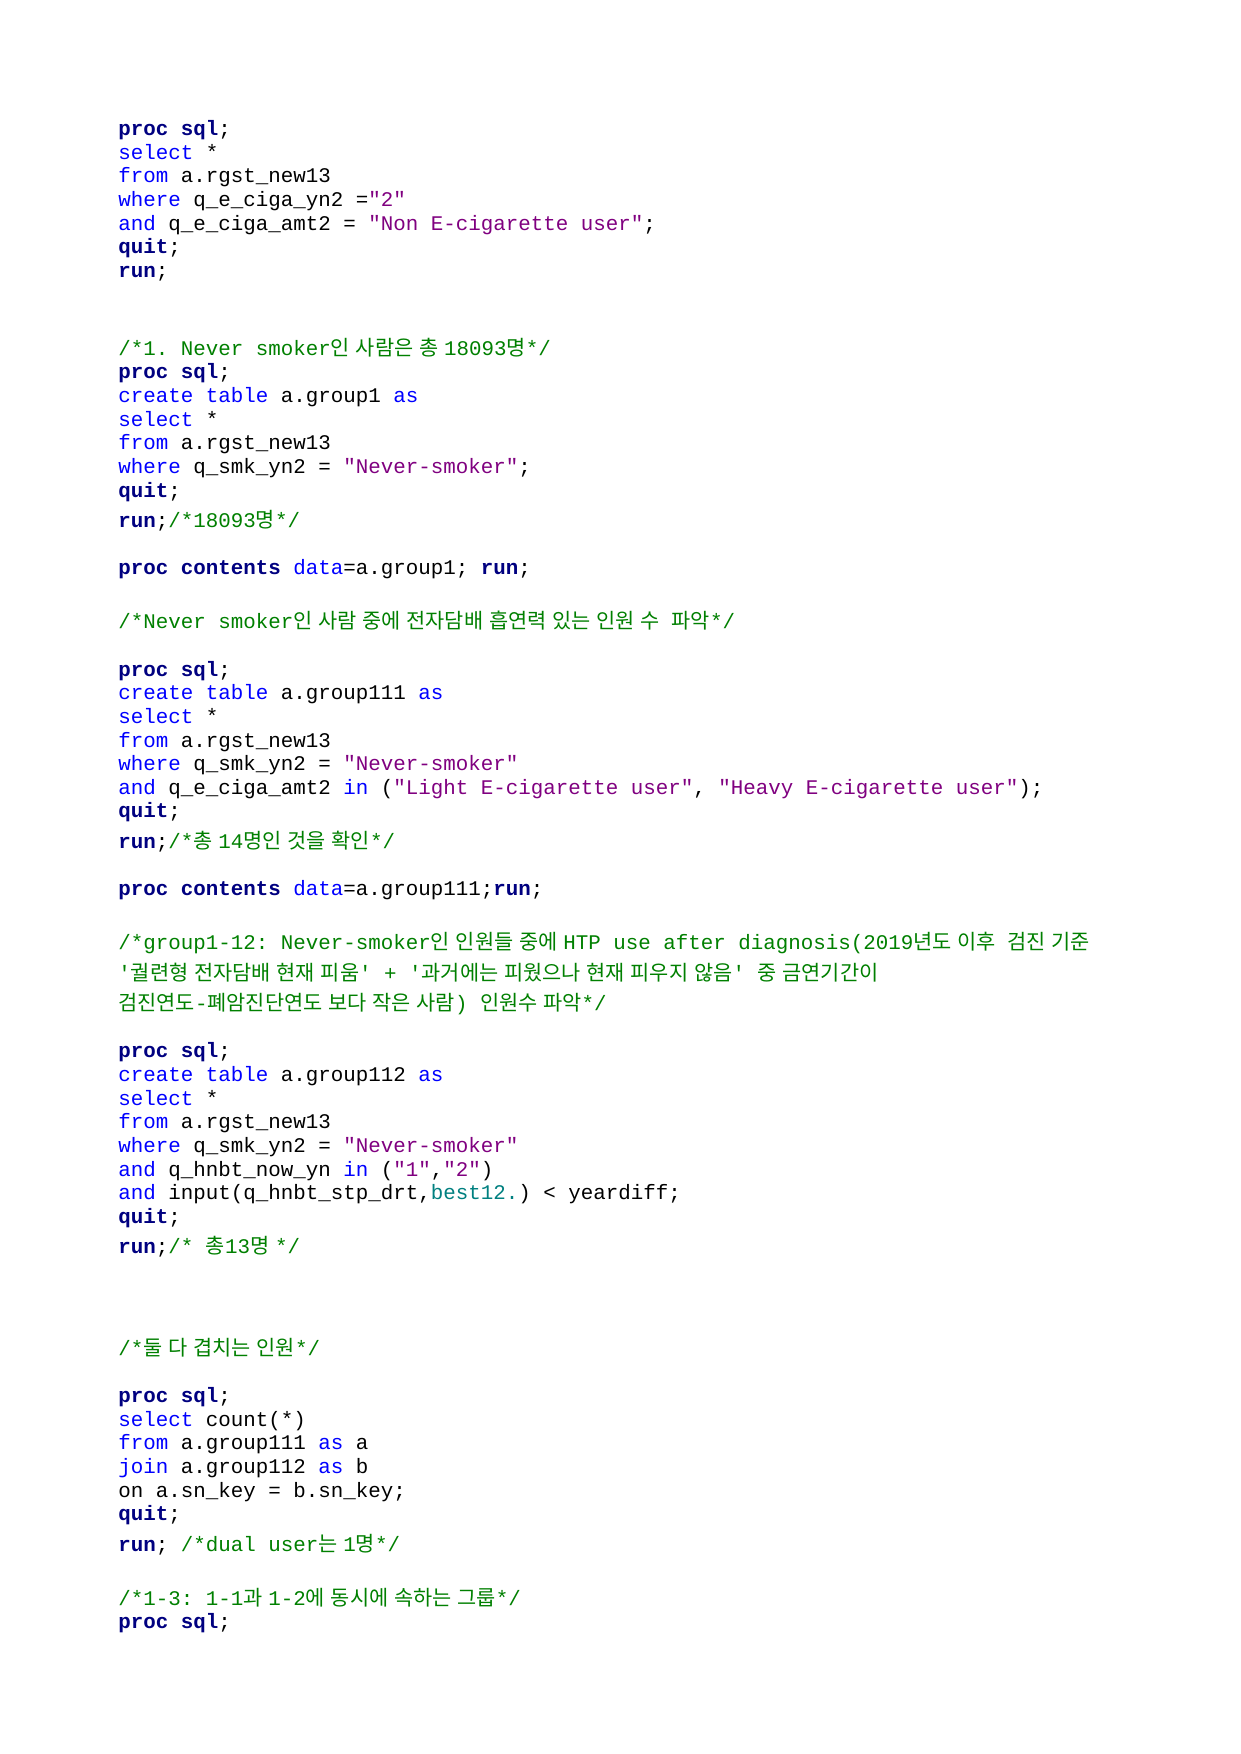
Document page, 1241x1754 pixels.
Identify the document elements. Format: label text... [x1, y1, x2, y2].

text quit; [118, 1503, 1122, 1527]
text create table a.group112 as [118, 1064, 1122, 1088]
text /*Never smoker인 사람 중에 전자담배 흡연력 있는 인원 수 파악*/ [118, 604, 1122, 635]
text proc sql; [118, 1040, 1122, 1064]
text select * [118, 1088, 1122, 1111]
text run; [118, 260, 1122, 284]
text quit; [118, 236, 1122, 260]
text from a.rgst_new13 [118, 1111, 1122, 1135]
text select * [118, 409, 1122, 432]
text where q_smk_yn2 = "Never-smoker"; [118, 456, 1122, 479]
text from a.group111 as a [118, 1432, 1122, 1456]
text proc sql; [118, 659, 1122, 682]
text select * [118, 142, 1122, 165]
text on a.sn_key = b.sn_key; [118, 1479, 1122, 1503]
text /*둘 다 겹치는 인원*/ [118, 1331, 1122, 1361]
text select count(*) [118, 1409, 1122, 1432]
text proc sql; [118, 361, 1122, 385]
text quit; [118, 801, 1122, 824]
text quit; [118, 1206, 1122, 1229]
text 검진연도-폐암진단연도 보다 작은 사람) 인원수 파악*/ [118, 986, 1122, 1017]
text create table a.group1 as [118, 385, 1122, 409]
text and q_hnbt_now_yn in ("1","2") [118, 1159, 1122, 1182]
text select * [118, 706, 1122, 729]
text run;/* 총13명 */ [118, 1229, 1122, 1260]
text join a.group112 as b [118, 1456, 1122, 1479]
text where q_smk_yn2 = "Never-smoker" [118, 753, 1122, 777]
text /*1. Never smoker인 사람은 총 18093명*/ [118, 331, 1122, 361]
text proc contents data=a.group1; run; [118, 557, 1122, 581]
text from a.rgst_new13 [118, 729, 1122, 753]
text and q_e_ciga_amt2 = "Non E-cigarette user"; [118, 213, 1122, 236]
text quit; [118, 479, 1122, 503]
text where q_e_ciga_yn2 ="2" [118, 189, 1122, 213]
text from a.rgst_new13 [118, 165, 1122, 189]
text run; /*dual user는 1명*/ [118, 1527, 1122, 1557]
text /*group1-12: Never-smoker인 인원들 중에 HTP use after diagnosis(2019년도 이후 검진 기준 '궐련형 전자담배 현재 피움' + '과거에는 피웠으나 현재 피우지 않음' 중 금연기간이 [118, 926, 1122, 986]
text and q_e_ciga_amt2 in ("Light E-cigarette user", "Heavy E-cigarette user"); [118, 777, 1122, 801]
text proc contents data=a.group111;run; [118, 878, 1122, 902]
text where q_smk_yn2 = "Never-smoker" [118, 1135, 1122, 1159]
text proc sql; [118, 1385, 1122, 1409]
text and input(q_hnbt_stp_drt,best12.) < yeardiff; [118, 1182, 1122, 1206]
text proc sql; [118, 118, 1122, 142]
text from a.rgst_new13 [118, 432, 1122, 456]
text proc sql; [118, 1611, 1122, 1635]
text create table a.group111 as [118, 682, 1122, 706]
text /*1-3: 1-1과 1-2에 동시에 속하는 그룹*/ [118, 1581, 1122, 1611]
text run;/*18093명*/ [118, 503, 1122, 534]
text run;/*총 14명인 것을 확인*/ [118, 824, 1122, 854]
